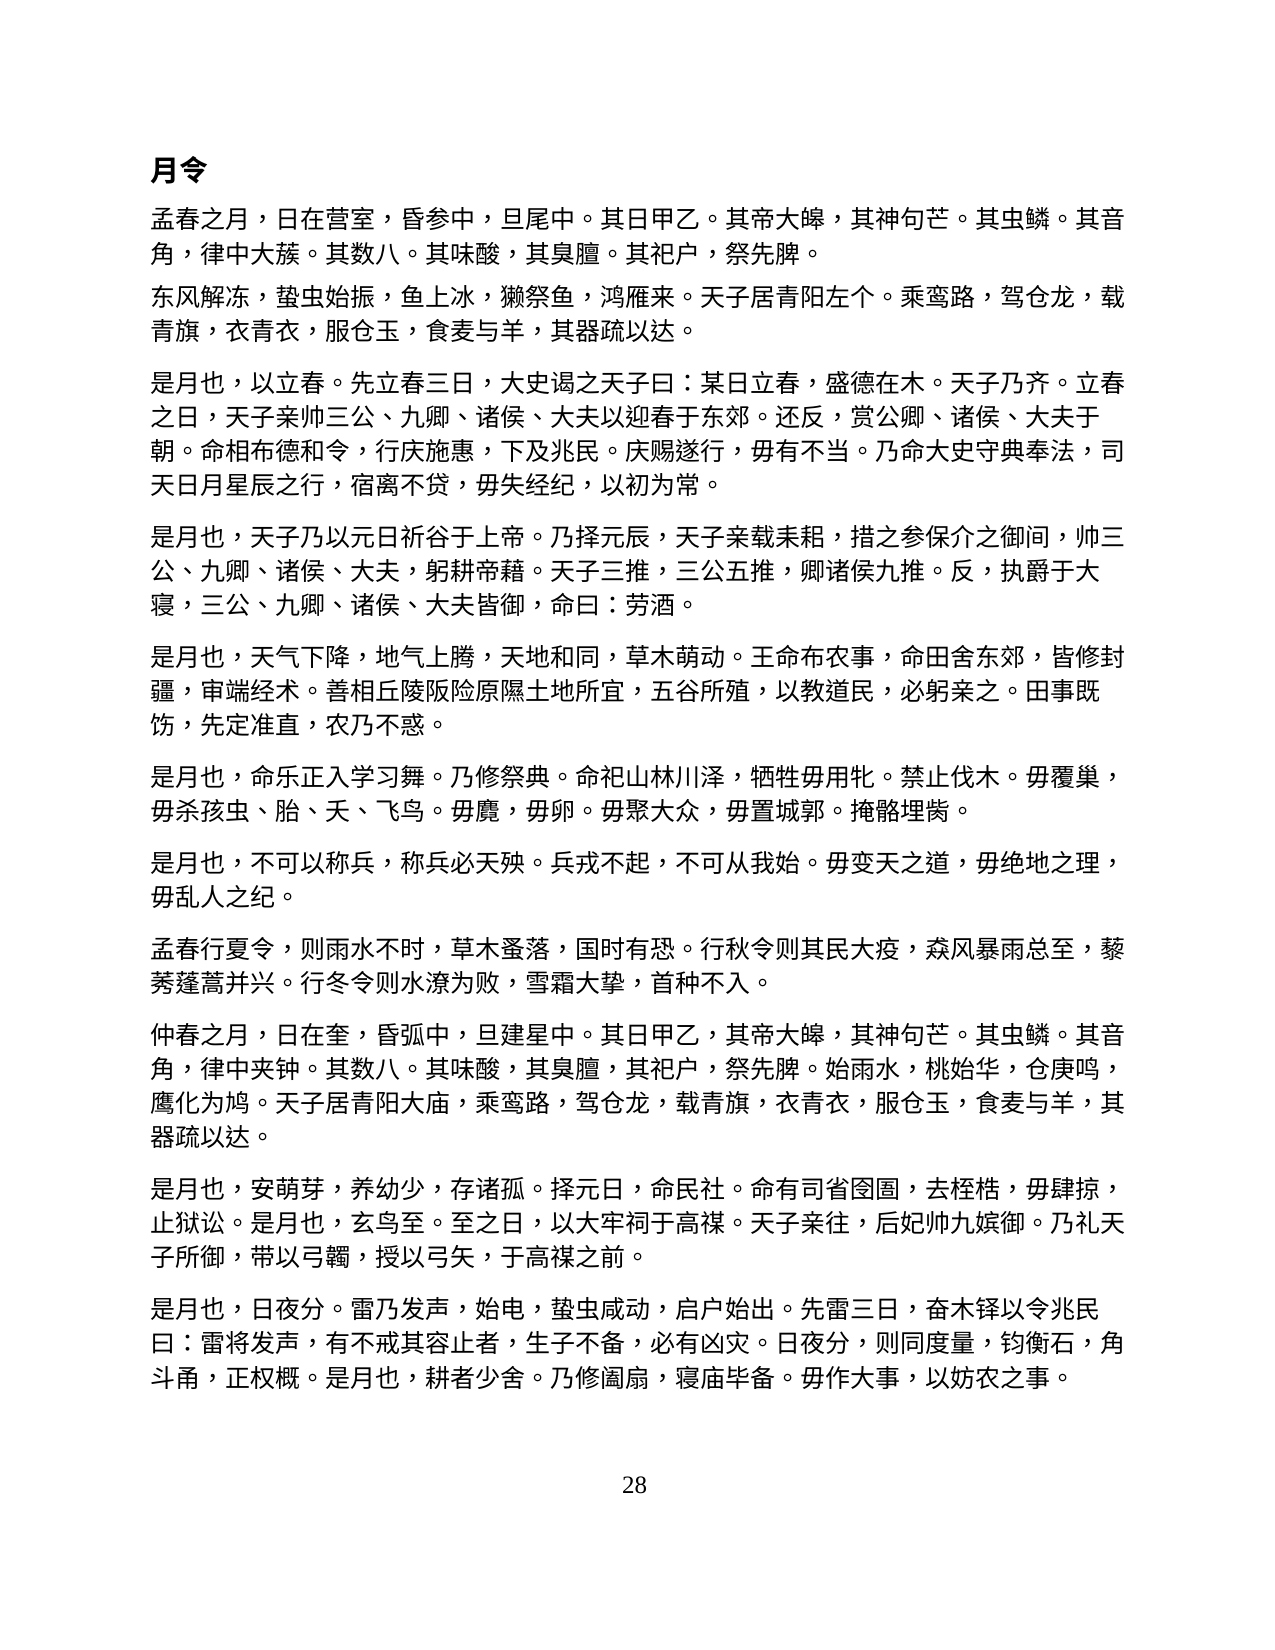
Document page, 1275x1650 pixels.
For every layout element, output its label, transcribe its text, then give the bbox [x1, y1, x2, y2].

text 仲春之月，日在奎，昏弧中，旦建星中。其日甲乙，其帝大皞，其神句芒。其虫鳞。其音角，律中夹钟。其数八。其味酸，其臭膻，其祀户，祭先脾。始雨水，桃始华，仓庚鸣，鹰化为鸠。天子居青阳大庙，乘鸾路，驾仓龙，载青旗，衣青衣，服仓玉，食麦与羊，其器疏以达。 [150, 1018, 1125, 1154]
text 是月也，安萌芽，养幼少，存诸孤。择元日，命民社。命有司省囹圄，去桎梏，毋肆掠，止狱讼。是月也，玄鸟至。至之日，以大牢祠于高禖。天子亲往，后妃帅九嫔御。乃礼天子所御，带以弓韣，授以弓矢，于高禖之前。 [150, 1172, 1125, 1274]
text 是月也，天气下降，地气上腾，天地和同，草木萌动。王命布农事，命田舍东郊，皆修封疆，审端经术。善相丘陵阪险原隰土地所宜，五谷所殖，以教道民，必躬亲之。田事既饬，先定准直，农乃不惑。 [150, 639, 1125, 742]
subtitle 月令 [150, 150, 1125, 190]
text 是月也，不可以称兵，称兵必天殃。兵戎不起，不可从我始。毋变天之道，毋绝地之理，毋乱人之纪。 [150, 846, 1125, 914]
text 是月也，以立春。先立春三日，大史谒之天子曰：某日立春，盛德在木。天子乃齐。立春之日，天子亲帅三公、九卿、诸侯、大夫以迎春于东郊。还反，赏公卿、诸侯、大夫于朝。命相布德和令，行庆施惠，下及兆民。庆赐遂行，毋有不当。乃命大史守典奉法，司天日月星辰之行，宿离不贷，毋失经纪，以初为常。 [150, 365, 1125, 502]
text 东风解冻，蛰虫始振，鱼上冰，獭祭鱼，鸿雁来。天子居青阳左个。乘鸾路，驾仓龙，载青旗，衣青衣，服仓玉，食麦与羊，其器疏以达。 [150, 279, 1125, 347]
text 孟春之月，日在营室，昏参中，旦尾中。其日甲乙。其帝大皞，其神句芒。其虫鳞。其音角，律中大蔟。其数八。其味酸，其臭膻。其祀户，祭先脾。 [150, 202, 1125, 270]
text 孟春行夏令，则雨水不时，草木蚤落，国时有恐。行秋令则其民大疫，猋风暴雨总至，藜莠蓬蒿并兴。行冬令则水潦为败，雪霜大挚，首种不入。 [150, 932, 1125, 1000]
text 是月也，天子乃以元日祈谷于上帝。乃择元辰，天子亲载耒耜，措之参保介之御间，帅三公、九卿、诸侯、大夫，躬耕帝藉。天子三推，三公五推，卿诸侯九推。反，执爵于大寝，三公、九卿、诸侯、大夫皆御，命曰：劳酒。 [150, 519, 1125, 622]
text 是月也，命乐正入学习舞。乃修祭典。命祀山林川泽，牺牲毋用牝。禁止伐木。毋覆巢，毋杀孩虫、胎、夭、飞鸟。毋麑，毋卵。毋聚大众，毋置城郭。掩骼埋胔。 [150, 760, 1125, 828]
text 是月也，日夜分。雷乃发声，始电，蛰虫咸动，启户始出。先雷三日，奋木铎以令兆民曰：雷将发声，有不戒其容止者，生子不备，必有凶灾。日夜分，则同度量，钧衡石，角斗甬，正权概。是月也，耕者少舍。乃修阖扇，寝庙毕备。毋作大事，以妨农之事。 [150, 1292, 1125, 1394]
